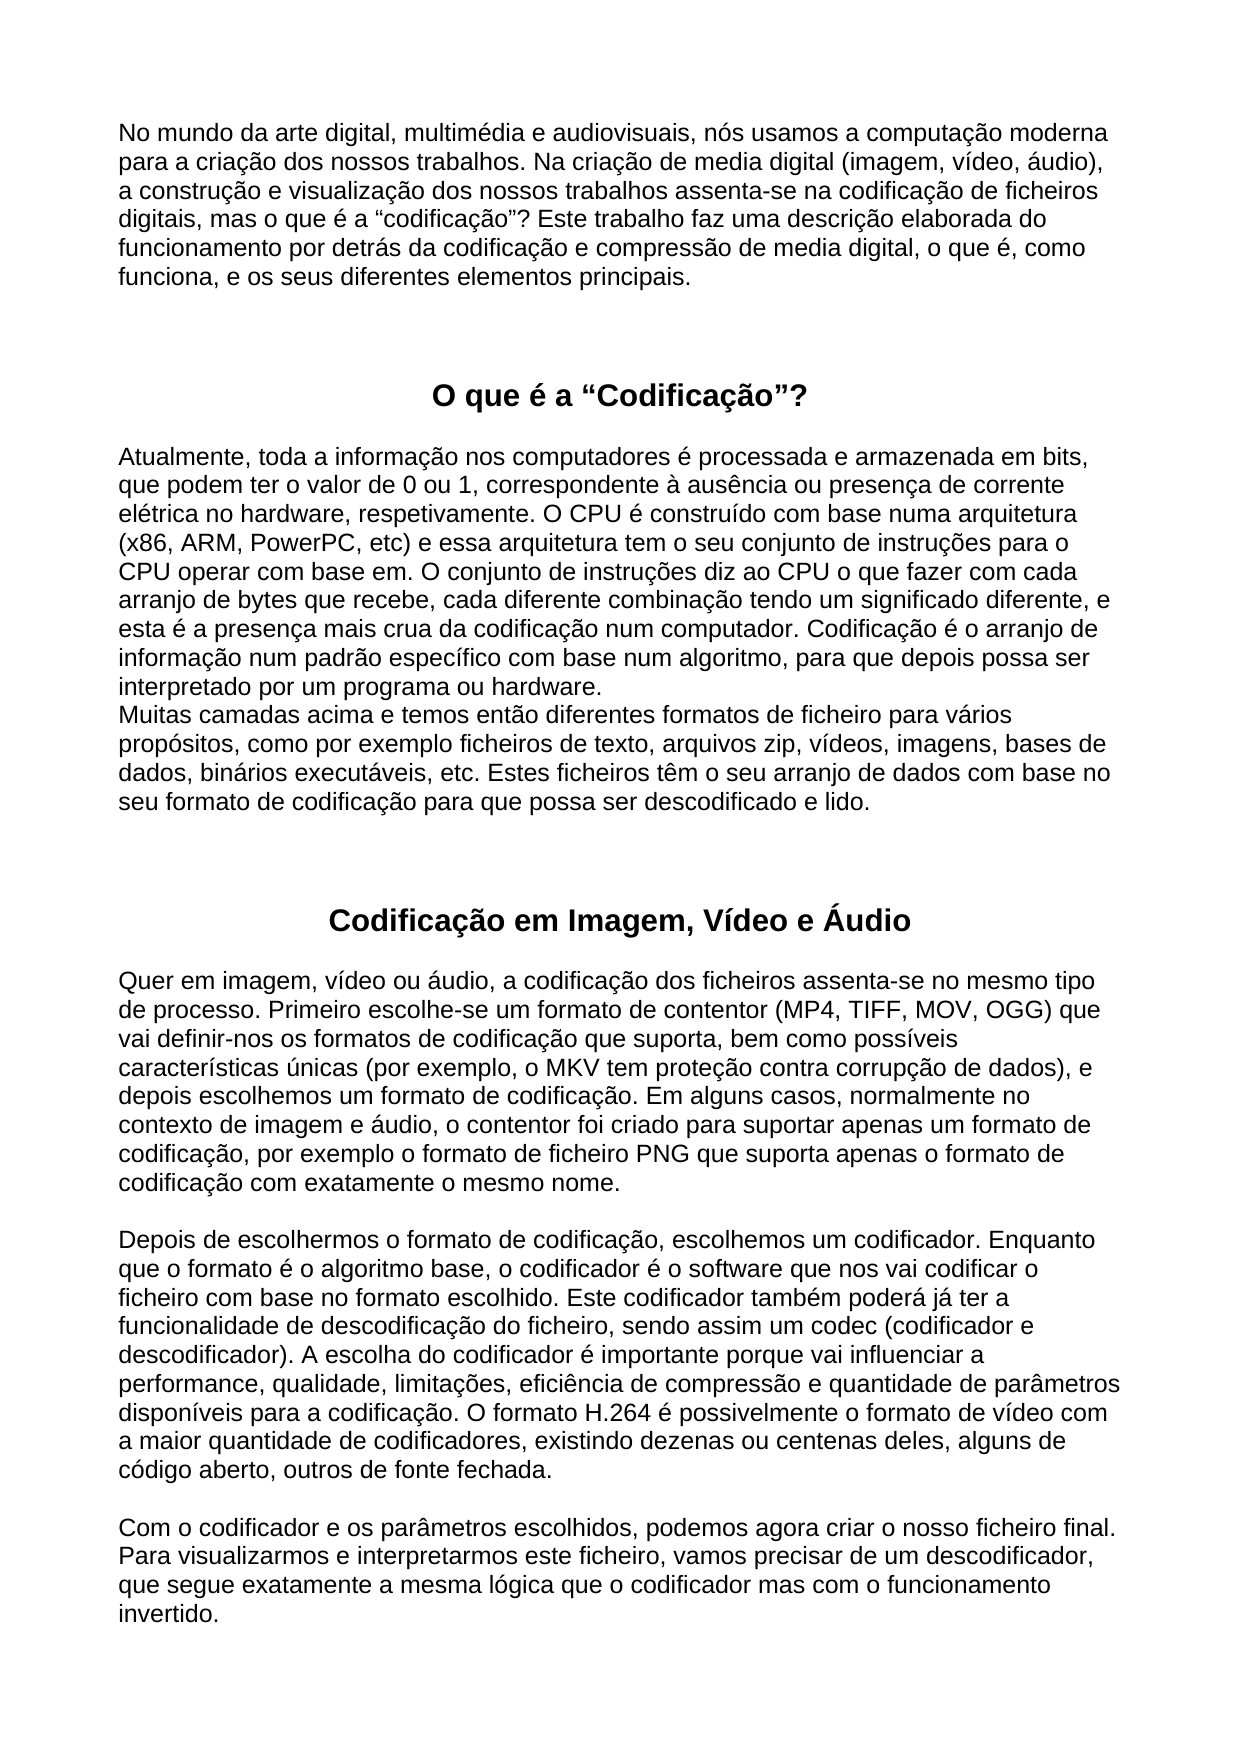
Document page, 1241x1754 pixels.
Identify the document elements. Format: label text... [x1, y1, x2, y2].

text No mundo da arte digital, multimédia e audiovisuais, nós usamos a computação moderna para a criação dos nossos trabalhos. Na criação de media digital (imagem, vídeo, áudio), a construção e visualização dos nossos trabalhos assenta-se na codificação de ficheiros digitais, mas o que é a “codificação”? Este trabalho faz uma descrição elaborada do funcionamento por detrás da codificação e compressão de media digital, o que é, como funciona, e os seus diferentes elementos principais. [118, 118, 1122, 291]
text Quer em imagem, vídeo ou áudio, a codificação dos ficheiros assenta-se no mesmo tipo de processo. Primeiro escolhe-se um formato de contentor (MP4, TIFF, MOV, OGG) que vai definir-nos os formatos de codificação que suporta, bem como possíveis características únicas (por exemplo, o MKV tem proteção contra corrupção de dados), e depois escolhemos um formato de codificação. Em alguns casos, normalmente no contexto de imagem e áudio, o contentor foi criado para suportar apenas um formato de codificação, por exemplo o formato de ficheiro PNG que suporta apenas o formato de codificação com exatamente o mesmo nome. [118, 966, 1122, 1196]
text Com o codificador e os parâmetros escolhidos, podemos agora criar o nosso ficheiro final. Para visualizarmos e interpretarmos este ficheiro, vamos precisar de um descodificador, que segue exatamente a mesma lógica que o codificador mas com o funcionamento invertido. [118, 1512, 1122, 1627]
text Depois de escolhermos o formato de codificação, escolhemos um codificador. Enquanto que o formato é o algoritmo base, o codificador é o software que nos vai codificar o ficheiro com base no formato escolhido. Este codificador também poderá já ter a funcionalidade de descodificação do ficheiro, sendo assim um codec (codificador e descodificador). A escolha do codificador é importante porque vai influenciar a performance, qualidade, limitações, eficiência de compressão e quantidade de parâmetros disponíveis para a codificação. O formato H.264 é possivelmente o formato de vídeo com a maior quantidade de codificadores, existindo dezenas ou centenas deles, alguns de código aberto, outros de fonte fechada. [118, 1225, 1122, 1484]
text O que é a “Codificação”? [118, 377, 1122, 413]
text Muitas camadas acima e temos então diferentes formatos de ficheiro para vários propósitos, como por exemplo ficheiros de texto, arquivos zip, vídeos, imagens, bases de dados, binários executáveis, etc. Estes ficheiros têm o seu arranjo de dados com base no seu formato de codificação para que possa ser descodificado e lido. [118, 700, 1122, 815]
text Atualmente, toda a informação nos computadores é processada e armazenada em bits, que podem ter o valor de 0 ou 1, correspondente à ausência ou presença de corrente elétrica no hardware, respetivamente. O CPU é construído com base numa arquitetura (x86, ARM, PowerPC, etc) e essa arquitetura tem o seu conjunto de instruções para o CPU operar com base em. O conjunto de instruções diz ao CPU o que fazer com cada arranjo de bytes que recebe, cada diferente combinação tendo um significado diferente, e esta é a presença mais crua da codificação num computador. Codificação é o arranjo de informação num padrão específico com base num algoritmo, para que depois possa ser interpretado por um programa ou hardware. [118, 442, 1122, 700]
text Codificação em Imagem, Vídeo e Áudio [118, 902, 1122, 937]
